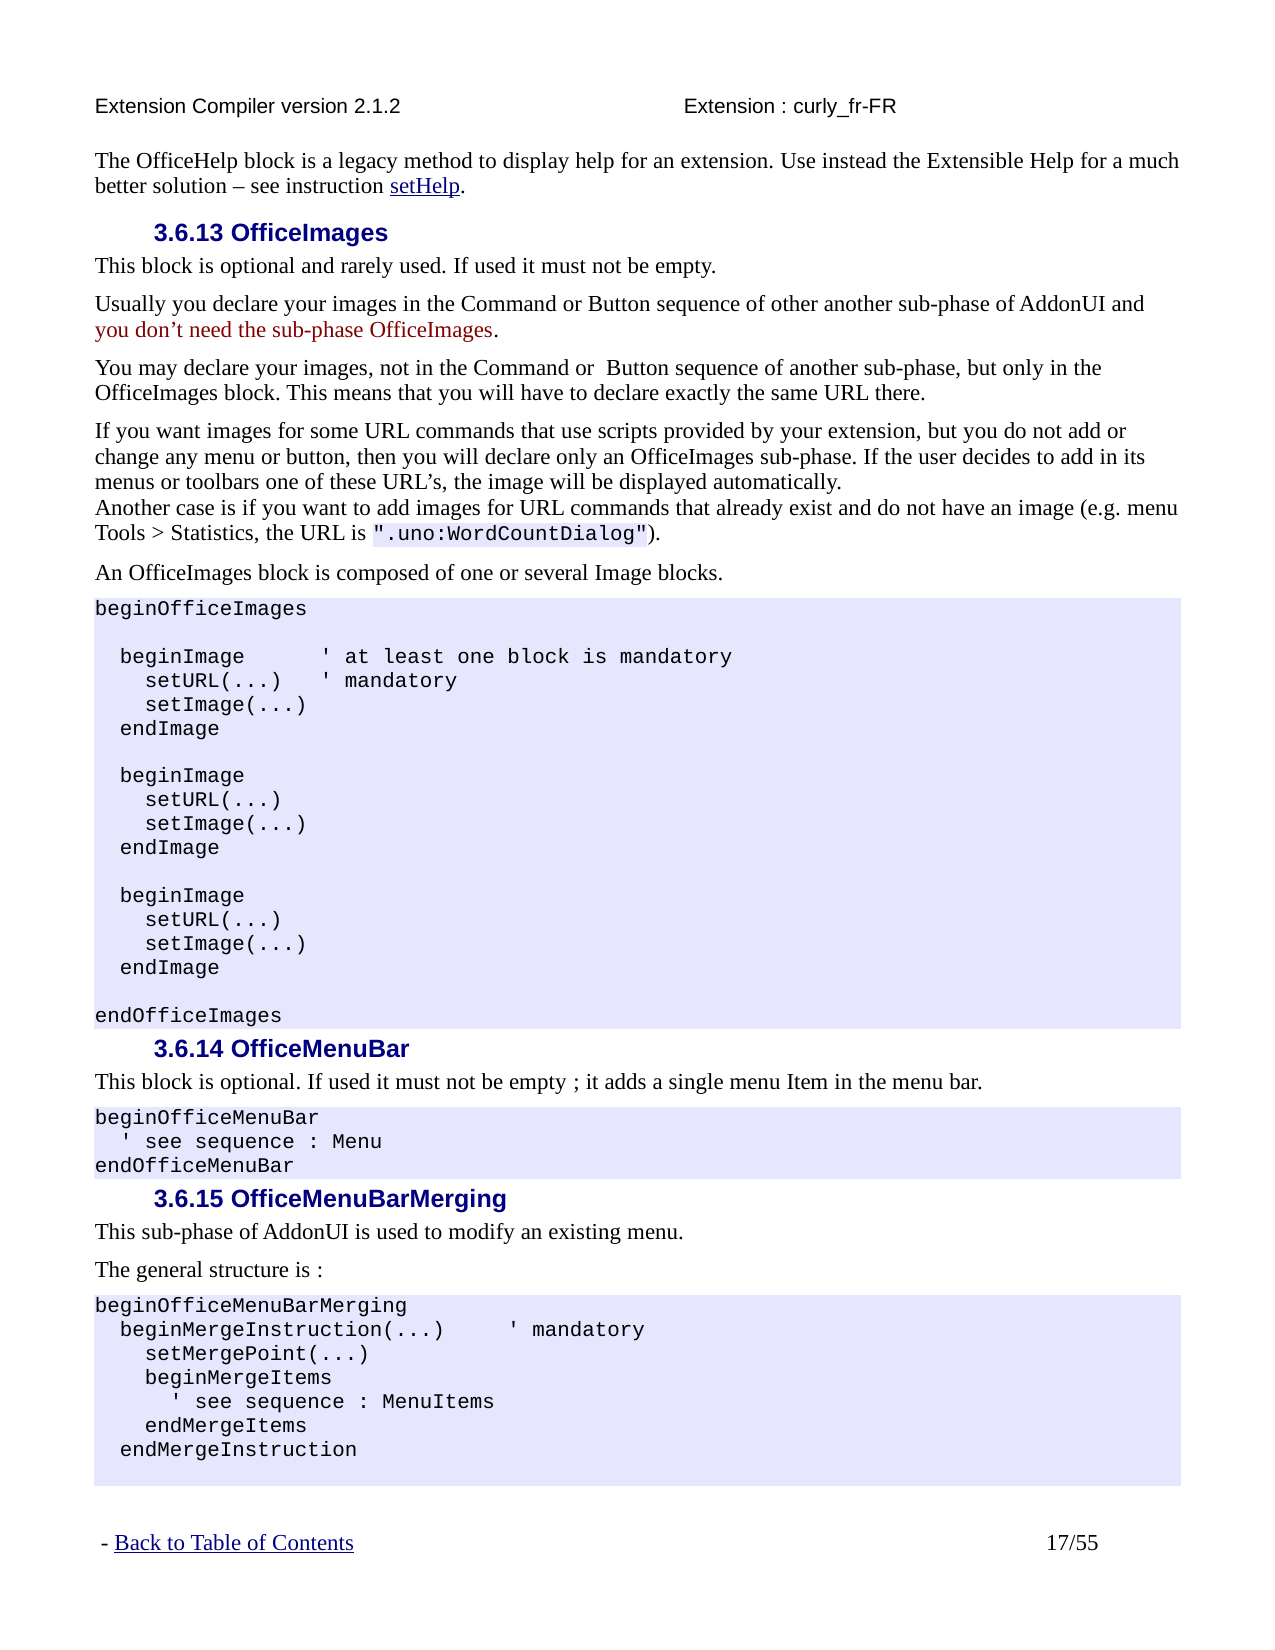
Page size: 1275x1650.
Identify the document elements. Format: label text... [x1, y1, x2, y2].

text beginMergeItems [94, 1367, 1181, 1391]
text endImage [94, 957, 1181, 981]
text setMergePoint(...) [94, 1343, 1181, 1367]
text If you want images for some URL commands that use scripts provided by your extension, but you do not add or change any menu or button, then you will declare only an OfficeImages sub-phase. If the user decides to add in its menus or toolbars one of these URL’s, the image will be displayed automatically. Another case is if you want to add images for URL commands that already exist and do not have an image (e.g. menu Tools > Statistics, the URL is ".uno:WordCountDialog"). [94, 418, 1181, 547]
text setImage(...) [94, 933, 1181, 957]
text endOfficeImages [94, 1005, 1181, 1029]
text ' see sequence : Menu [94, 1131, 1181, 1155]
text beginImage [94, 885, 1181, 909]
text endImage [94, 717, 1181, 741]
subtitle OfficeImages [153, 219, 1181, 247]
subtitle OfficeMenuBarMerging [153, 1185, 1181, 1213]
text The general structure is : [94, 1257, 1181, 1282]
text endMergeInstruction [94, 1438, 1181, 1462]
text This block is optional and rarely used. If used it must not be empty. [94, 253, 1181, 278]
text An OfficeImages block is composed of one or several Image blocks. [94, 560, 1181, 585]
text setURL(...) ' mandatory [94, 669, 1181, 693]
text This block is optional. If used it must not be empty ; it adds a single menu Item in the menu bar. [94, 1069, 1181, 1094]
text beginOfficeImages [94, 598, 1181, 622]
text setURL(...) [94, 789, 1181, 813]
text ' see sequence : MenuItems [94, 1391, 1181, 1414]
text You may declare your images, not in the Command or Button sequence of another sub-phase, but only in the OfficeImages block. This means that you will have to declare exactly the same URL there. [94, 354, 1181, 406]
text Usually you declare your images in the Command or Button sequence of other another sub-phase of AddonUI and you don’t need the sub-phase OfficeImages. [94, 291, 1181, 342]
text This sub-phase of AddonUI is used to modify an existing menu. [94, 1219, 1181, 1244]
text endOfficeMenuBar [94, 1155, 1181, 1179]
text beginMergeInstruction(...) ' mandatory [94, 1319, 1181, 1343]
text endImage [94, 837, 1181, 861]
text beginOfficeMenuBarMerging [94, 1295, 1181, 1319]
text endMergeItems [94, 1414, 1181, 1438]
subtitle OfficeMenuBar [153, 1035, 1181, 1063]
text beginImage [94, 765, 1181, 789]
text setImage(...) [94, 813, 1181, 837]
text setURL(...) [94, 909, 1181, 933]
text setImage(...) [94, 693, 1181, 717]
text The OfficeHelp block is a legacy method to display help for an extension. Use instead the Extensible Help for a much better solution – see instruction setHelp. [94, 147, 1181, 198]
text beginOfficeMenuBar [94, 1107, 1181, 1131]
text beginImage ' at least one block is mandatory [94, 646, 1181, 669]
